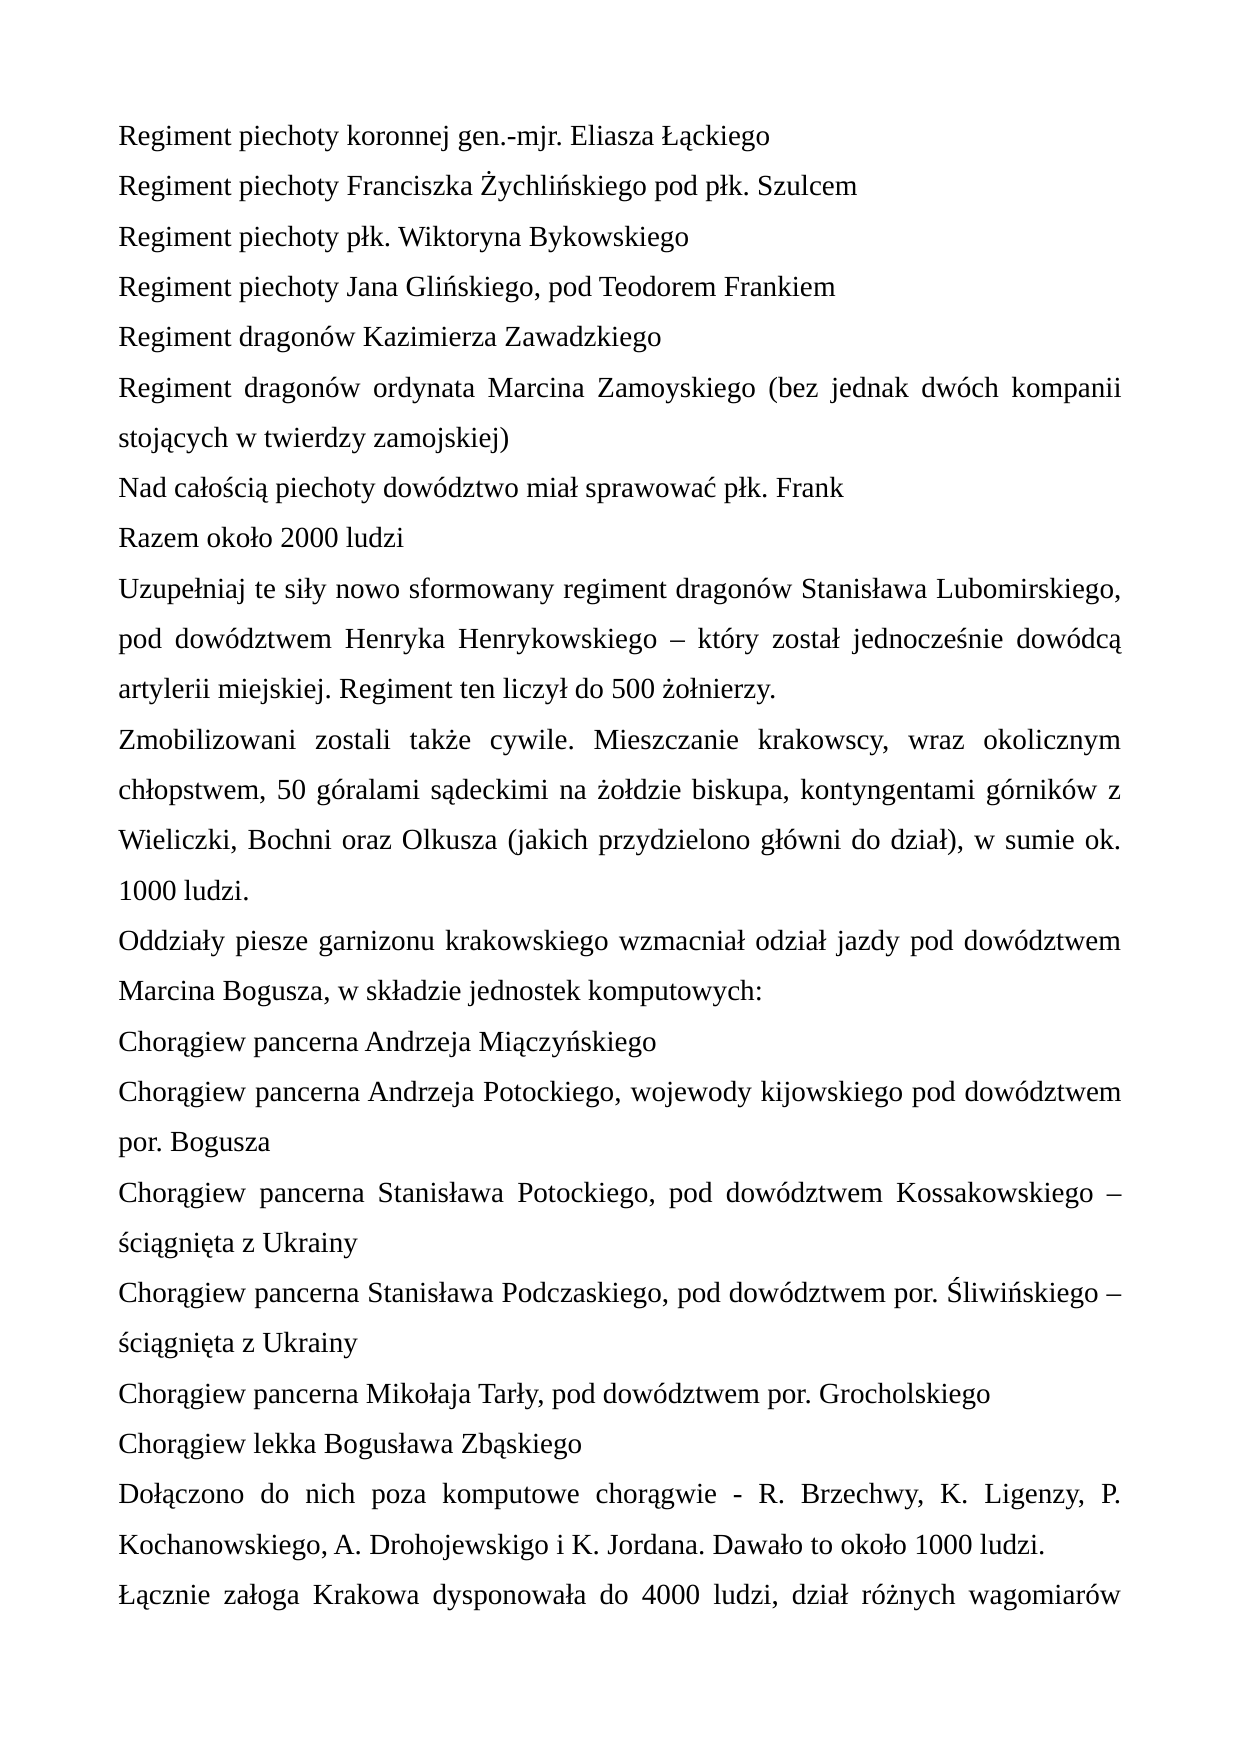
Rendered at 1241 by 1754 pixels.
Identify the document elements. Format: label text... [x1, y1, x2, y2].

text Regiment piechoty płk. Wiktoryna Bykowskiego [118, 219, 1122, 252]
text Nad całością piechoty dowództwo miał sprawować płk. Frank [118, 470, 1122, 504]
text Regiment dragonów ordynata Marcina Zamoyskiego (bez jednak dwóch kompanii stojących w twierdzy zamojskiej) [118, 370, 1122, 453]
text Łącznie załoga Krakowa dysponowała do 4000 ludzi, dział różnych wagomiarów [118, 1577, 1122, 1611]
text Chorągiew pancerna Mikołaja Tarły, pod dowództwem por. Grocholskiego [118, 1376, 1122, 1409]
text Chorągiew pancerna Stanisława Potockiego, pod dowództwem Kossakowskiego – ściągnięta z Ukrainy [118, 1175, 1122, 1258]
text Chorągiew pancerna Andrzeja Potockiego, wojewody kijowskiego pod dowództwem por. Bogusza [118, 1074, 1122, 1158]
text Razem około 2000 ludzi [118, 521, 1122, 554]
text Chorągiew lekka Bogusława Zbąskiego [118, 1426, 1122, 1460]
text Chorągiew pancerna Andrzeja Miączyńskiego [118, 1024, 1122, 1057]
text Regiment dragonów Kazimierza Zawadzkiego [118, 319, 1122, 353]
text Regiment piechoty koronnej gen.-mjr. Eliasza Łąckiego [118, 118, 1122, 152]
text Regiment piechoty Franciszka Żychlińskiego pod płk. Szulcem [118, 168, 1122, 202]
text Regiment piechoty Jana Glińskiego, pod Teodorem Frankiem [118, 269, 1122, 303]
text Dołączono do nich poza komputowe chorągwie - R. Brzechwy, K. Ligenzy, P. Kochanowskiego, A. Drohojewskigo i K. Jordana. Dawało to około 1000 ludzi. [118, 1477, 1122, 1560]
text Zmobilizowani zostali także cywile. Mieszczanie krakowscy, wraz okolicznym chłopstwem, 50 góralami sądeckimi na żołdzie biskupa, kontyngentami górników z Wieliczki, Bochni oraz Olkusza (jakich przydzielono główni do dział), w sumie ok. 1000 ludzi. [118, 722, 1122, 906]
text Oddziały piesze garnizonu krakowskiego wzmacniał odział jazdy pod dowództwem Marcina Bogusza, w składzie jednostek komputowych: [118, 923, 1122, 1007]
text Chorągiew pancerna Stanisława Podczaskiego, pod dowództwem por. Śliwińskiego – ściągnięta z Ukrainy [118, 1275, 1122, 1359]
text Uzupełniaj te siły nowo sformowany regiment dragonów Stanisława Lubomirskiego, pod dowództwem Henryka Henrykowskiego – który został jednocześnie dowódcą artylerii miejskiej. Regiment ten liczył do 500 żołnierzy. [118, 571, 1122, 705]
